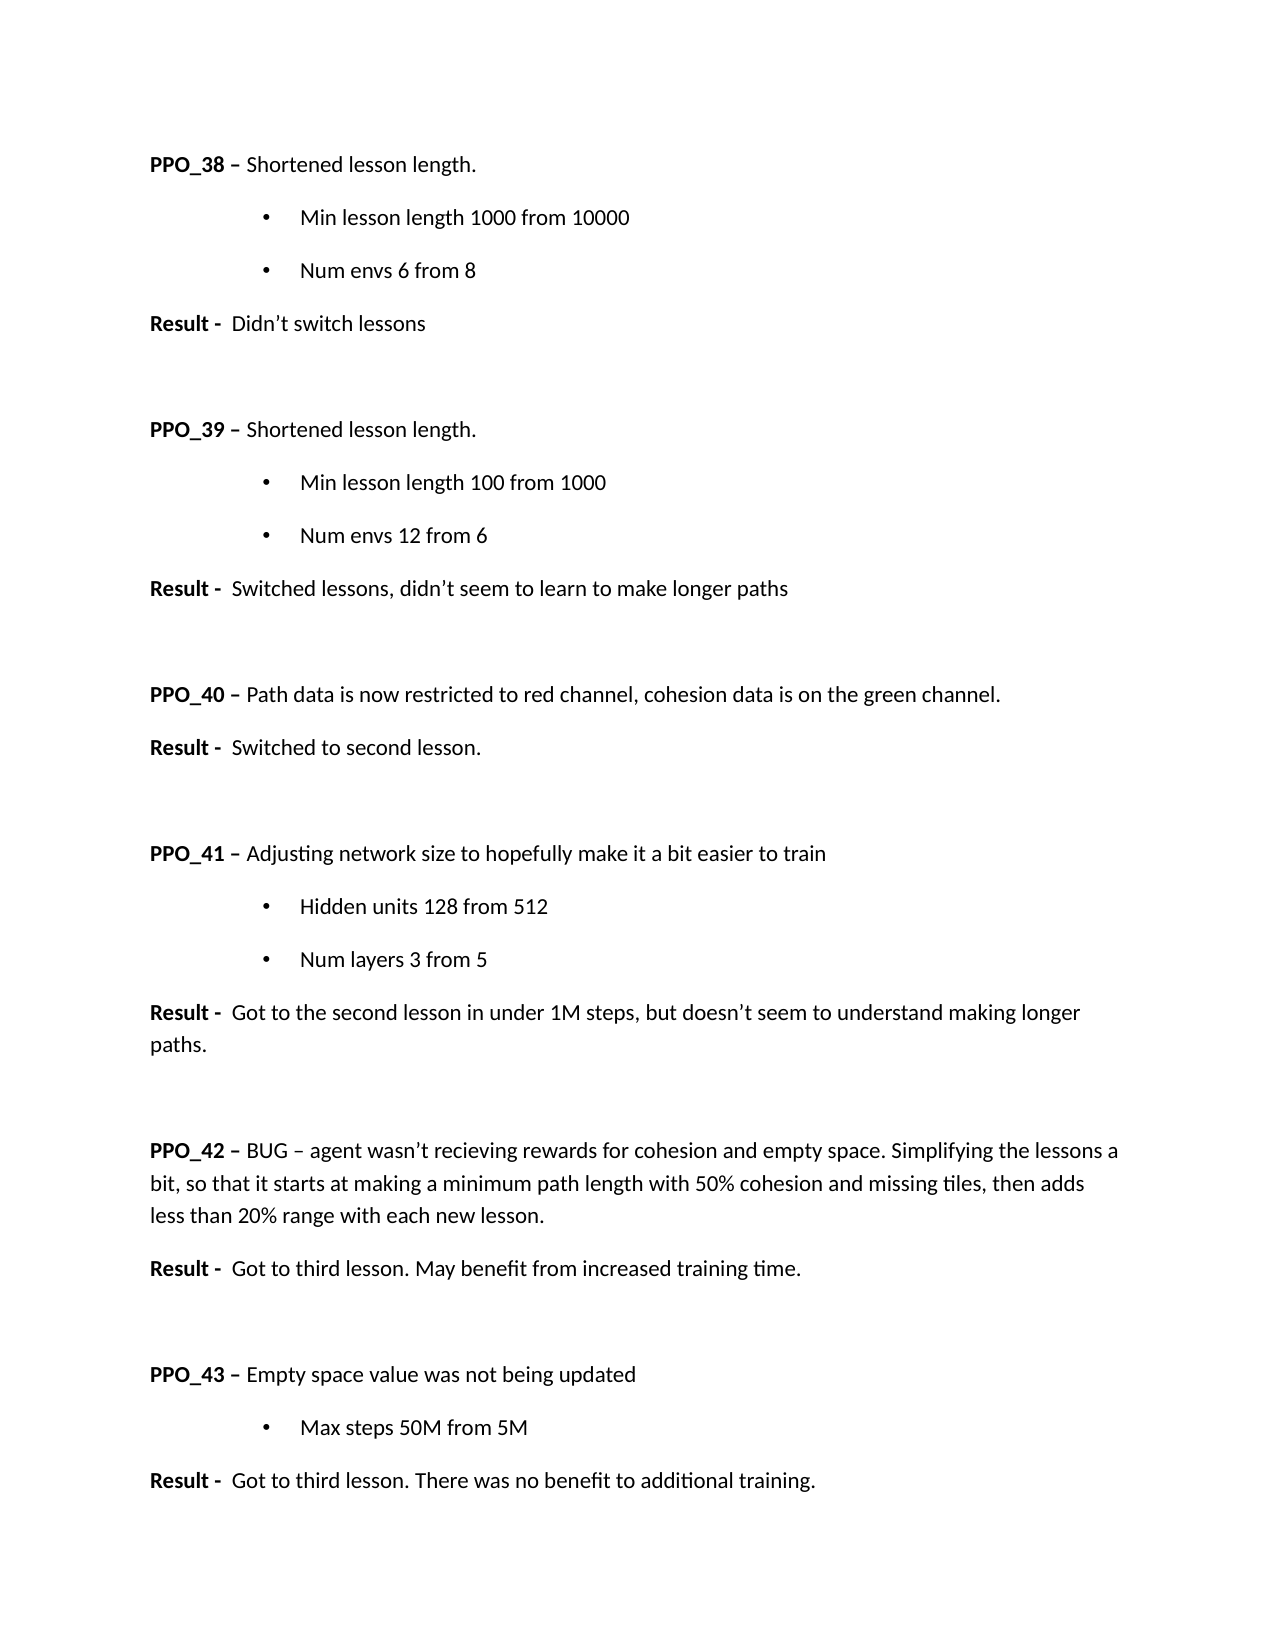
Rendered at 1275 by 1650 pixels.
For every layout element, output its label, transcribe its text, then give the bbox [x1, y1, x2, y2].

list Num envs 12 from 6 [262, 521, 1125, 549]
list Num layers 3 from 5 [262, 945, 1125, 973]
text PPO_40 – Path data is now restricted to red channel, cohesion data is on the green channel. [150, 680, 1125, 708]
text Result - Switched lessons, didn’t seem to learn to make longer paths [150, 574, 1125, 602]
text PPO_41 – Adjusting network size to hopefully make it a bit easier to train [150, 839, 1125, 867]
list Min lesson length 100 from 1000 [262, 468, 1125, 496]
list Min lesson length 1000 from 10000 [262, 203, 1125, 231]
list Max steps 50M from 5M [262, 1413, 1125, 1441]
list Hidden units 128 from 512 [262, 892, 1125, 920]
text Result - Got to the second lesson in under 1M steps, but doesn’t seem to understand making longer paths. [150, 998, 1125, 1058]
list Num envs 6 from 8 [262, 256, 1125, 284]
text PPO_38 – Shortened lesson length. [150, 150, 1125, 178]
text Result - Switched to second lesson. [150, 733, 1125, 761]
text PPO_42 – BUG – agent wasn’t recieving rewards for cohesion and empty space. Simplifying the lessons a bit, so that it starts at making a minimum path length with 50% cohesion and missing tiles, then adds less than 20% range with each new lesson. [150, 1137, 1125, 1229]
text PPO_39 – Shortened lesson length. [150, 415, 1125, 443]
text Result - Didn’t switch lessons [150, 309, 1125, 337]
text Result - Got to third lesson. There was no benefit to additional training. [150, 1466, 1125, 1494]
text Result - Got to third lesson. May benefit from increased training time. [150, 1254, 1125, 1282]
text PPO_43 – Empty space value was not being updated [150, 1360, 1125, 1388]
